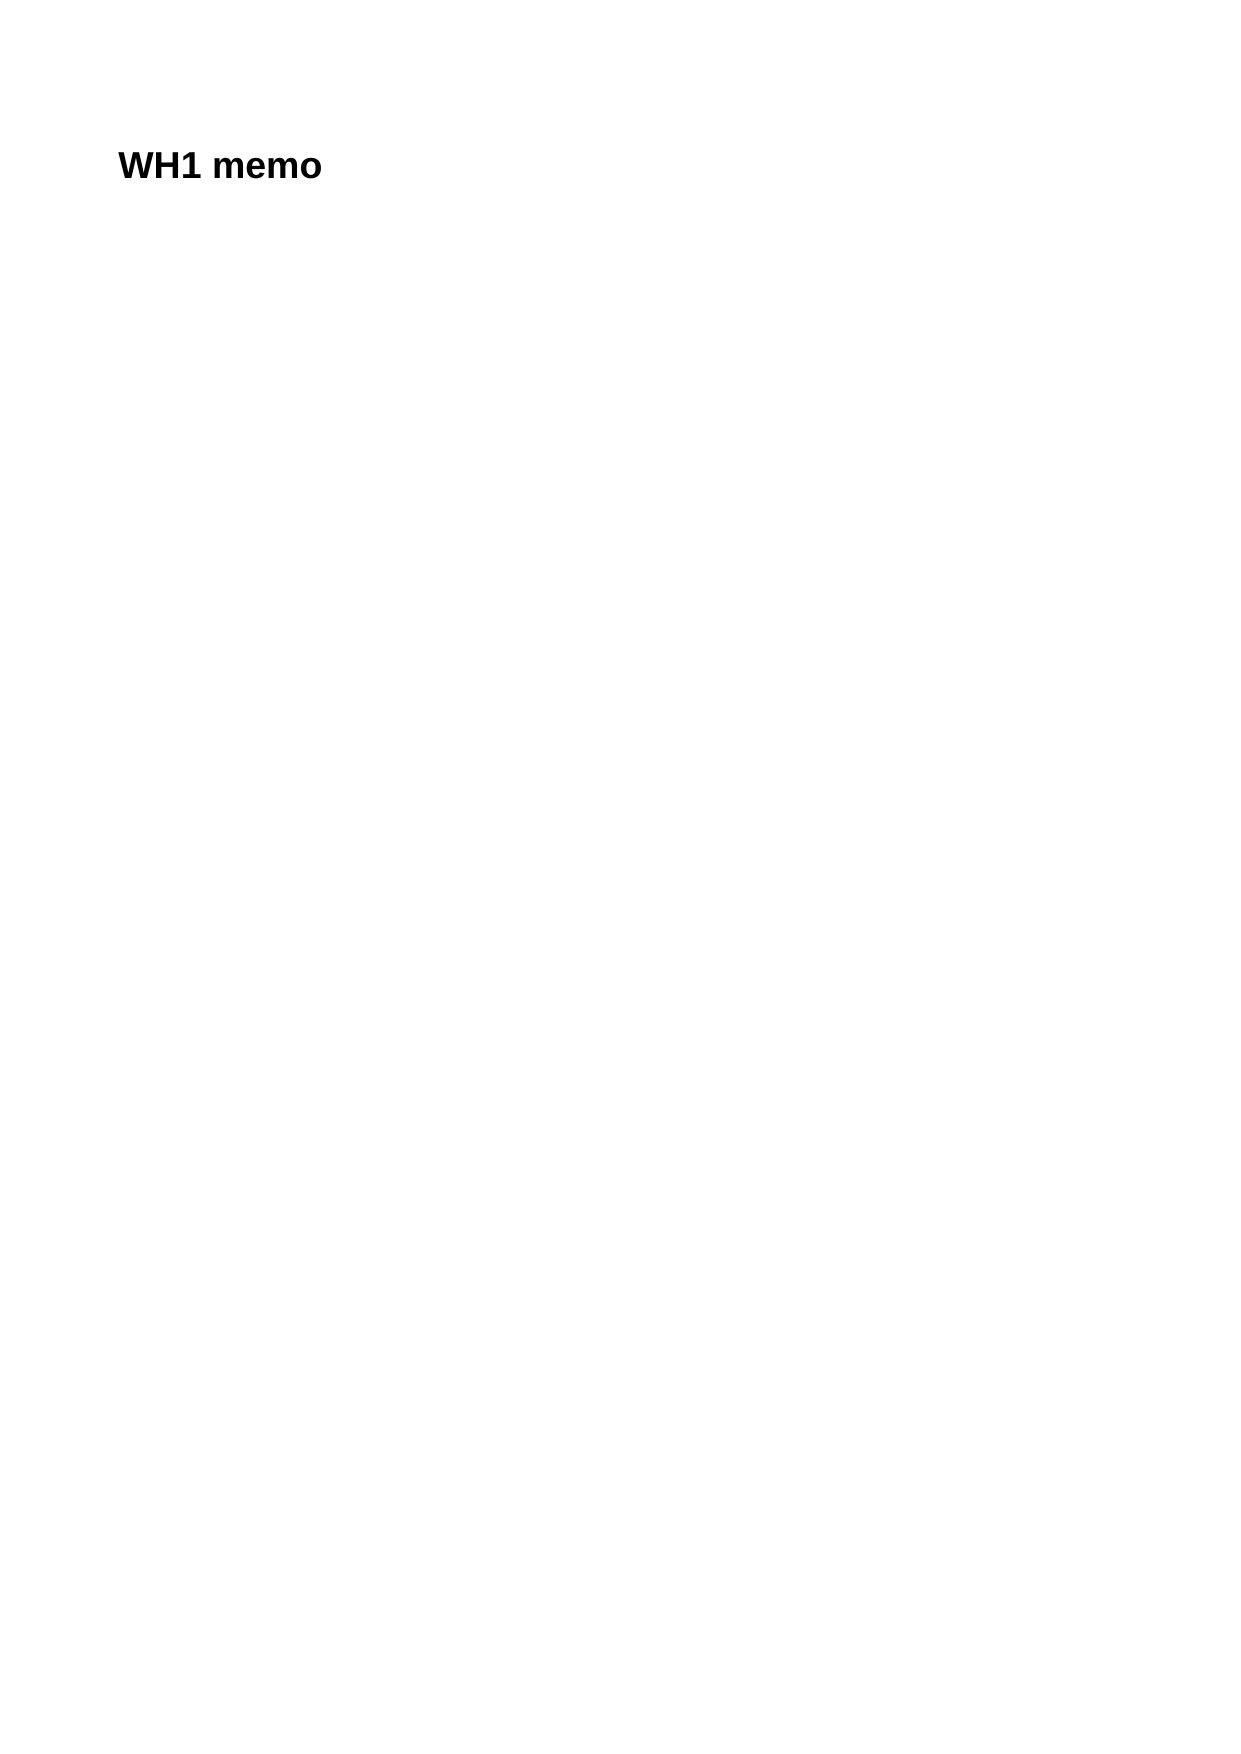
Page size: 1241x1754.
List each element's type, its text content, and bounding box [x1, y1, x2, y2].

title WH1 memo [118, 143, 1122, 186]
